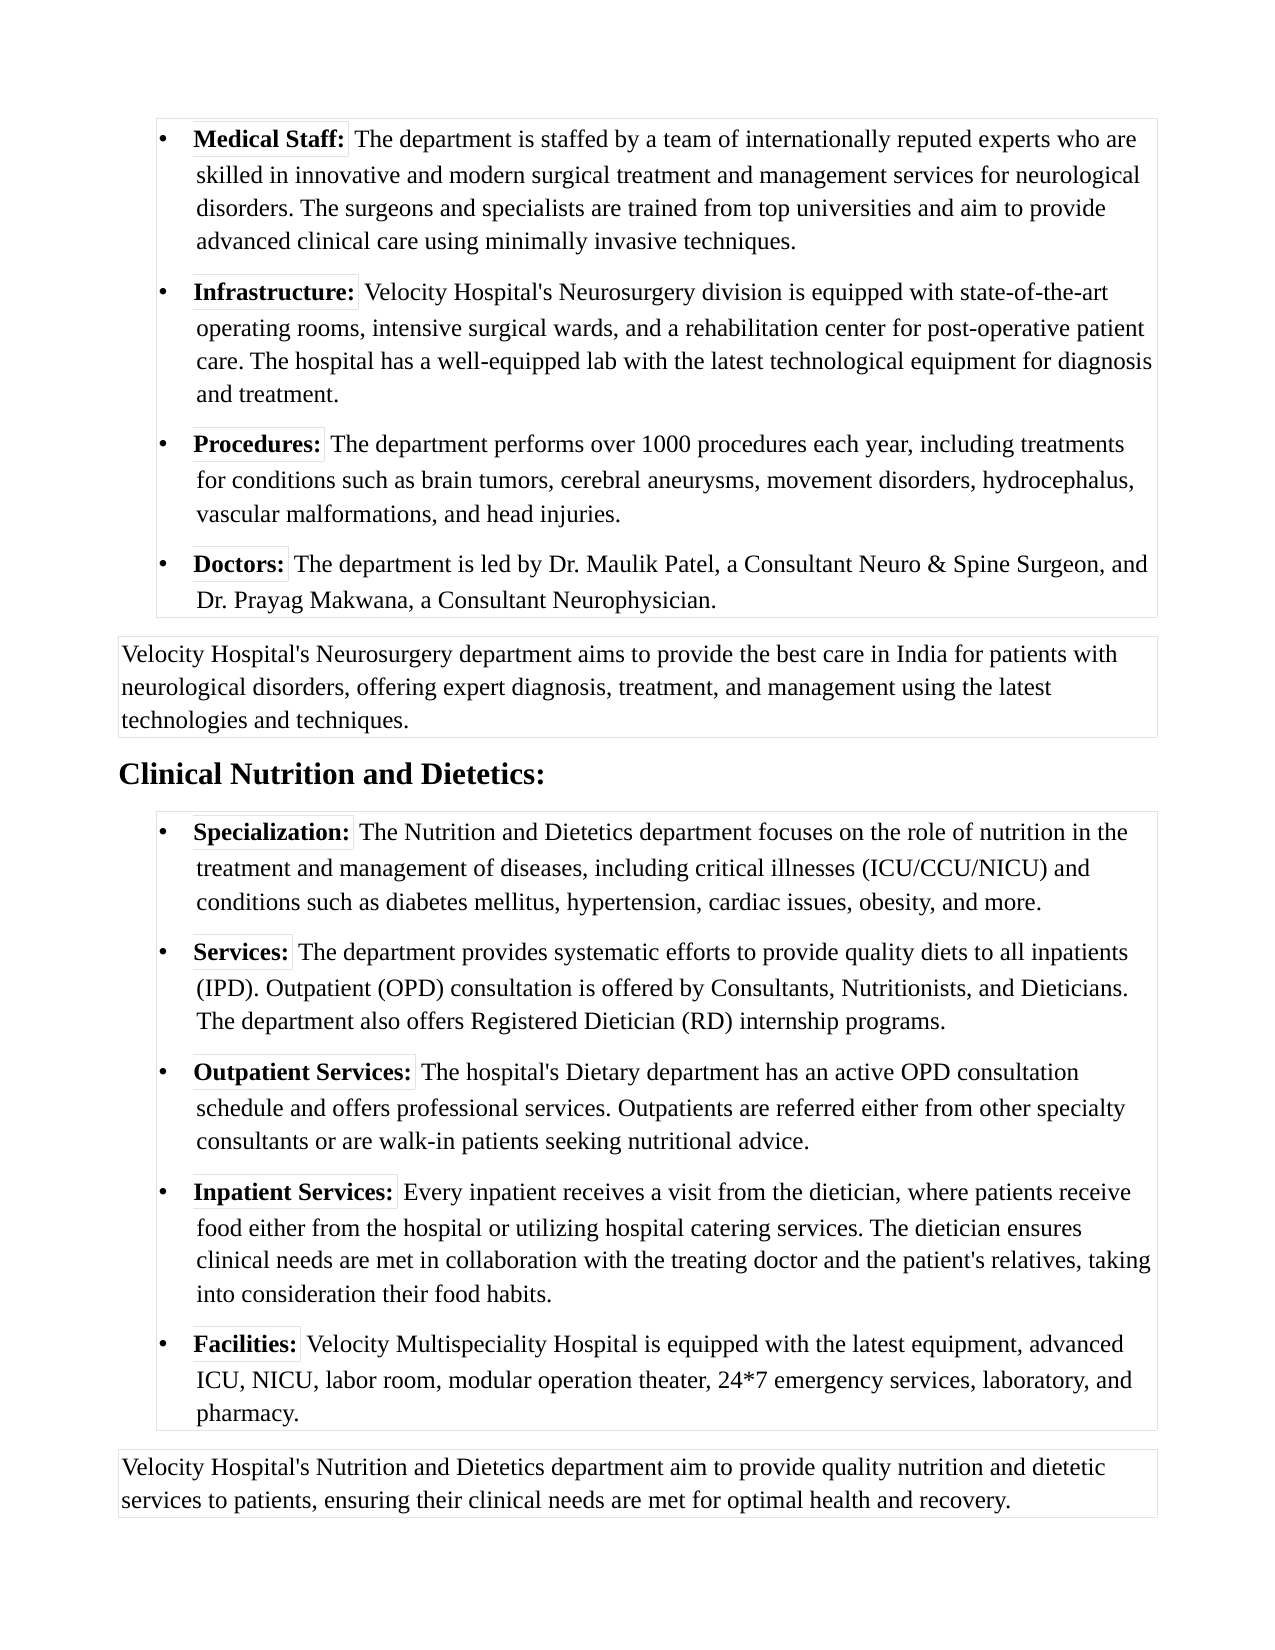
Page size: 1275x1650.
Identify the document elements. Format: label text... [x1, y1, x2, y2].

list Procedures: The department performs over 1000 procedures each year, including treatments for conditions such as brain tumors, cerebral aneurysms, movement disorders, hydrocephalus, vascular malformations, and head injuries. [157, 423, 1157, 527]
text Velocity Hospital's Neurosurgery department aims to provide the best care in India for patients with neurological disorders, offering expert diagnosis, treatment, and management using the latest technologies and techniques. [119, 637, 1157, 737]
list Medical Staff: The department is staffed by a team of internationally reputed experts who are skilled in innovative and modern surgical treatment and management services for neurological disorders. The surgeons and specialists are trained from top universities and aim to provide advanced clinical care using minimally invasive techniques. [157, 119, 1157, 255]
text Clinical Nutrition and Dietetics: [118, 756, 1157, 792]
list Doctors: The department is led by Dr. Maulik Patel, a Consultant Neuro & Spine Surgeon, and Dr. Prayag Makwana, a Consultant Neurophysician. [157, 543, 1157, 617]
list Facilities: Velocity Multispeciality Hospital is equipped with the latest equipment, advanced ICU, NICU, labor room, modular operation theater, 24*7 emergency services, laboratory, and pharmacy. [157, 1323, 1157, 1430]
list Inpatient Services: Every inpatient receives a visit from the dietician, where patients receive food either from the hospital or utilizing hospital catering services. The dietician ensures clinical needs are met in collaboration with the treating doctor and the patient's relatives, taking into consideration their food habits. [157, 1171, 1157, 1307]
list Outpatient Services: The hospital's Dietary department has an active OPD consultation schedule and offers professional services. Outpatients are referred either from other specialty consultants or are walk-in patients seeking nutritional advice. [157, 1051, 1157, 1155]
list Services: The department provides systematic efforts to provide quality diets to all inpatients (IPD). Outpatient (OPD) consultation is offered by Consultants, Nutritionists, and Dieticians. The department also offers Registered Dietician (RD) internship programs. [157, 931, 1157, 1035]
list Specialization: The Nutrition and Dietetics department focuses on the role of nutrition in the treatment and management of diseases, including critical illnesses (ICU/CCU/NICU) and conditions such as diabetes mellitus, hypertension, cardiac issues, obesity, and more. [157, 812, 1157, 915]
list Infrastructure: Velocity Hospital's Neurosurgery division is equipped with state-of-the-art operating rooms, intensive surgical wards, and a rehabilitation center for post-operative patient care. The hospital has a well-equipped lab with the latest technological equipment for diagnosis and treatment. [157, 271, 1157, 408]
text Velocity Hospital's Nutrition and Dietetics department aim to provide quality nutrition and dietetic services to patients, ensuring their clinical needs are met for optimal health and recovery. [119, 1450, 1157, 1517]
